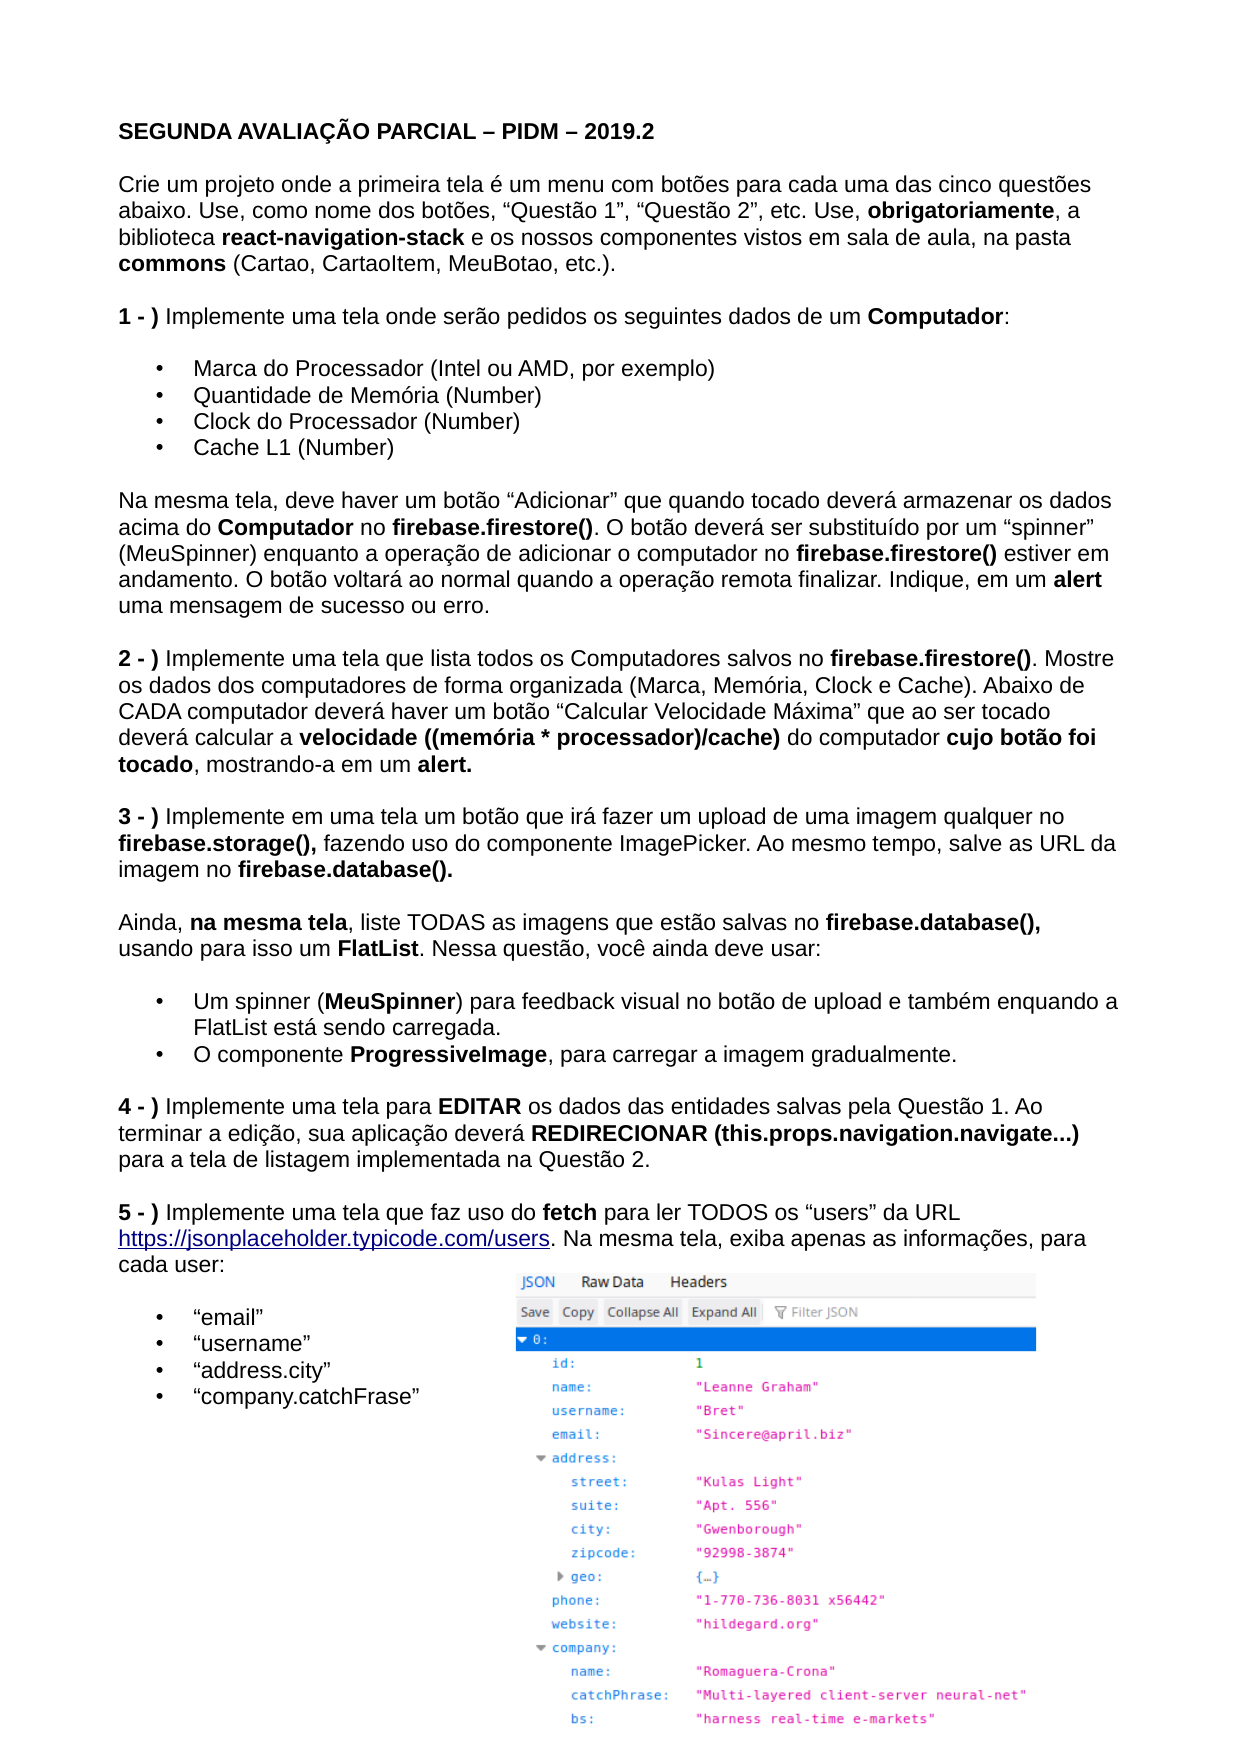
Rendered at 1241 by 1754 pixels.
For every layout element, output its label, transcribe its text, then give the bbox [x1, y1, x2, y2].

text 2 - ) Implemente uma tela que lista todos os Computadores salvos no firebase.firestore(). Mostre os dados dos computadores de forma organizada (Marca, Memória, Clock e Cache). Abaixo de CADA computador deverá haver um botão “Calcular Velocidade Máxima” que ao ser tocado deverá calcular a velocidade ((memória * processador)/cache) do computador cujo botão foi tocado, mostrando-a em um alert. [118, 645, 1122, 777]
text Na mesma tela, deve haver um botão “Adicionar” que quando tocado deverá armazenar os dados acima do Computador no firebase.firestore(). O botão deverá ser substituído por um “spinner” (MeuSpinner) enquanto a operação de adicionar o computador no firebase.firestore() estiver em andamento. O botão voltará ao normal quando a operação remota finalizar. Indique, em um alert uma mensagem de sucesso ou erro. [118, 487, 1122, 619]
list Um spinner (MeuSpinner) para feedback visual no botão de upload e também enquando a FlatList está sendo carregada. [156, 988, 1122, 1041]
list [1037, 1383, 1122, 1409]
list [1037, 1357, 1122, 1383]
list Clock do Processador (Number) [156, 408, 1122, 434]
text 3 - ) Implemente em uma tela um botão que irá fazer um upload de uma imagem qualquer no firebase.storage(), fazendo uso do componente ImagePicker. Ao mesmo tempo, salve as URL da imagem no firebase.database(). [118, 803, 1122, 882]
list Quantidade de Memória (Number) [156, 382, 1122, 408]
text 1 - ) Implemente uma tela onde serão pedidos os seguintes dados de um Computador: [118, 303, 1122, 329]
list [1037, 1330, 1122, 1357]
list [1037, 1304, 1122, 1330]
list Cache L1 (Number) [156, 434, 1122, 461]
picture [515, 1273, 1037, 1734]
list “company.catchFrase” [156, 1383, 515, 1409]
list “username” [156, 1330, 515, 1357]
list O componente ProgressiveImage, para carregar a imagem gradualmente. [156, 1041, 1122, 1067]
list Marca do Processador (Intel ou AMD, por exemplo) [156, 355, 1122, 382]
text Crie um projeto onde a primeira tela é um menu com botões para cada uma das cinco questões abaixo. Use, como nome dos botões, “Questão 1”, “Questão 2”, etc. Use, obrigatoriamente, a biblioteca react-navigation-stack e os nossos componentes vistos em sala de aula, na pasta commons (Cartao, CartaoItem, MeuBotao, etc.). [118, 171, 1122, 276]
list “email” [156, 1304, 515, 1330]
text SEGUNDA AVALIAÇÃO PARCIAL – PIDM – 2019.2 [118, 118, 1122, 144]
text 4 - ) Implemente uma tela para EDITAR os dados das entidades salvas pela Questão 1. Ao terminar a edição, sua aplicação deverá REDIRECIONAR (this.props.navigation.navigate...) para a tela de listagem implementada na Questão 2. [118, 1093, 1122, 1172]
text 5 - ) Implemente uma tela que faz uso do fetch para ler TODOS os “users” da URL https://jsonplaceholder.typicode.com/users. Na mesma tela, exiba apenas as informações, para cada user: [118, 1199, 1122, 1278]
list “address.city” [156, 1357, 515, 1383]
text Ainda, na mesma tela, liste TODAS as imagens que estão salvas no firebase.database(), usando para isso um FlatList. Nessa questão, você ainda deve usar: [118, 909, 1122, 961]
